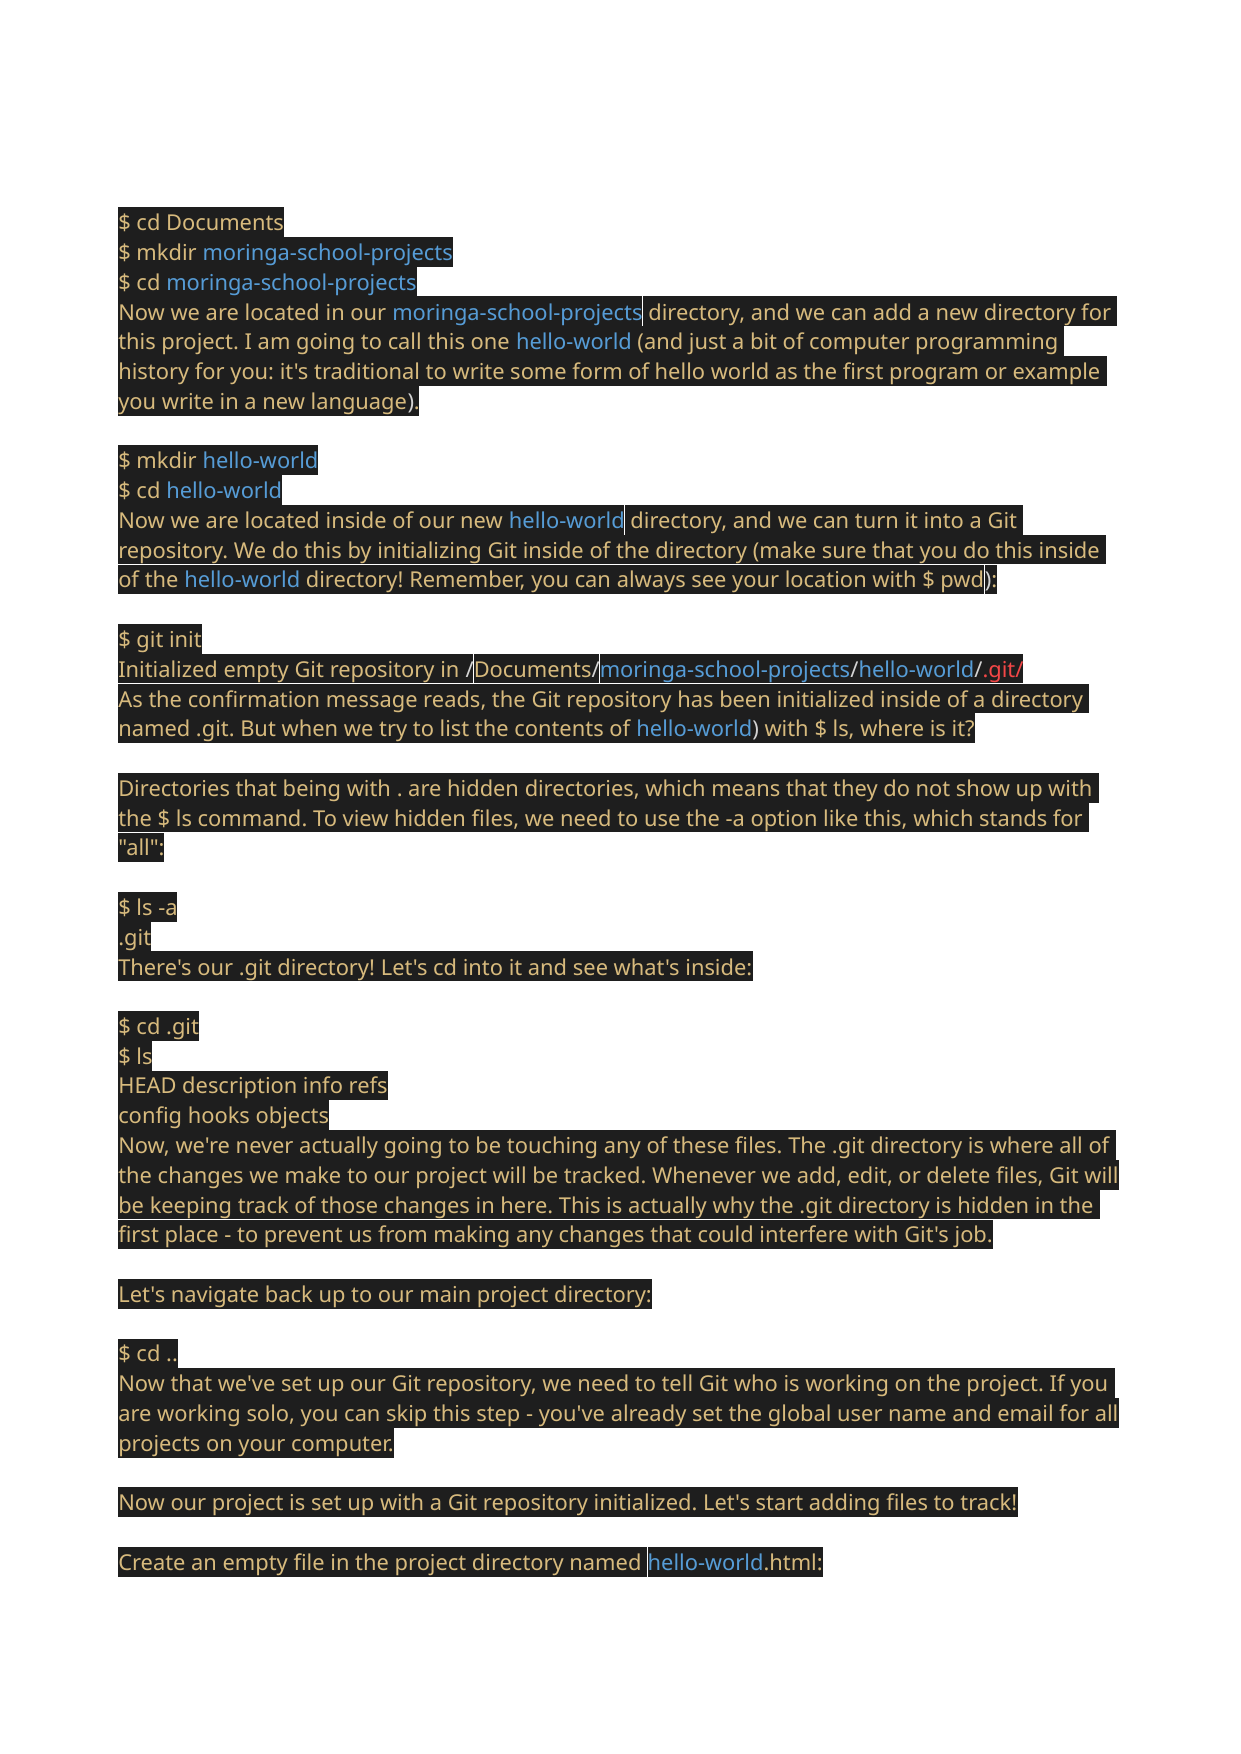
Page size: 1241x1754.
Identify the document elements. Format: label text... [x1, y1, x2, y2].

text $ mkdir moringa-school-projects [118, 237, 1122, 267]
text $ ls -a [118, 892, 1122, 922]
text config hooks objects [118, 1100, 1122, 1130]
text Now that we've set up our Git repository, we need to tell Git who is working on the project. If you are working solo, you can skip this step - you've already set the global user name and email for all projects on your computer. [118, 1368, 1122, 1458]
text $ cd moringa-school-projects [118, 267, 1122, 296]
text HEAD description info refs [118, 1071, 1122, 1100]
text Let's navigate back up to our main project directory: [118, 1279, 1122, 1309]
text $ cd Documents [118, 207, 1122, 237]
text Create an empty file in the project directory named hello-world.html: [118, 1547, 1122, 1577]
text Now we are located in our moringa-school-projects directory, and we can add a new directory for this project. I am going to call this one hello-world (and just a bit of computer programming history for you: it's traditional to write some form of hello world as the first program or example you write in a new language). [118, 296, 1122, 416]
text $ cd .git [118, 1011, 1122, 1041]
text $ mkdir hello-world [118, 445, 1122, 475]
text Now, we're never actually going to be touching any of these files. The .git directory is where all of the changes we make to our project will be tracked. Whenever we add, edit, or delete files, Git will be keeping track of those changes in here. This is actually why the .git directory is hidden in the first place - to prevent us from making any changes that could interfere with Git's job. [118, 1130, 1122, 1249]
text $ ls [118, 1041, 1122, 1071]
text Now we are located inside of our new hello-world directory, and we can turn it into a Git repository. We do this by initializing Git inside of the directory (make sure that you do this inside of the hello-world directory! Remember, you can always see your location with $ pwd): [118, 505, 1122, 594]
text $ cd hello-world [118, 475, 1122, 505]
text .git [118, 922, 1122, 951]
text Directories that being with . are hidden directories, which means that they do not show up with the $ ls command. To view hidden files, we need to use the -a option like this, which stands for "all": [118, 773, 1122, 862]
text As the confirmation message reads, the Git repository has been initialized inside of a directory named .git. But when we try to list the contents of hello-world) with $ ls, where is it? [118, 683, 1122, 743]
text $ cd .. [118, 1338, 1122, 1368]
text Initialized empty Git repository in /Documents/moringa-school-projects/hello-world/.git/ [118, 654, 1122, 683]
text Now our project is set up with a Git repository initialized. Let's start adding files to track! [118, 1487, 1122, 1517]
text $ git init [118, 624, 1122, 654]
text There's our .git directory! Let's cd into it and see what's inside: [118, 951, 1122, 981]
